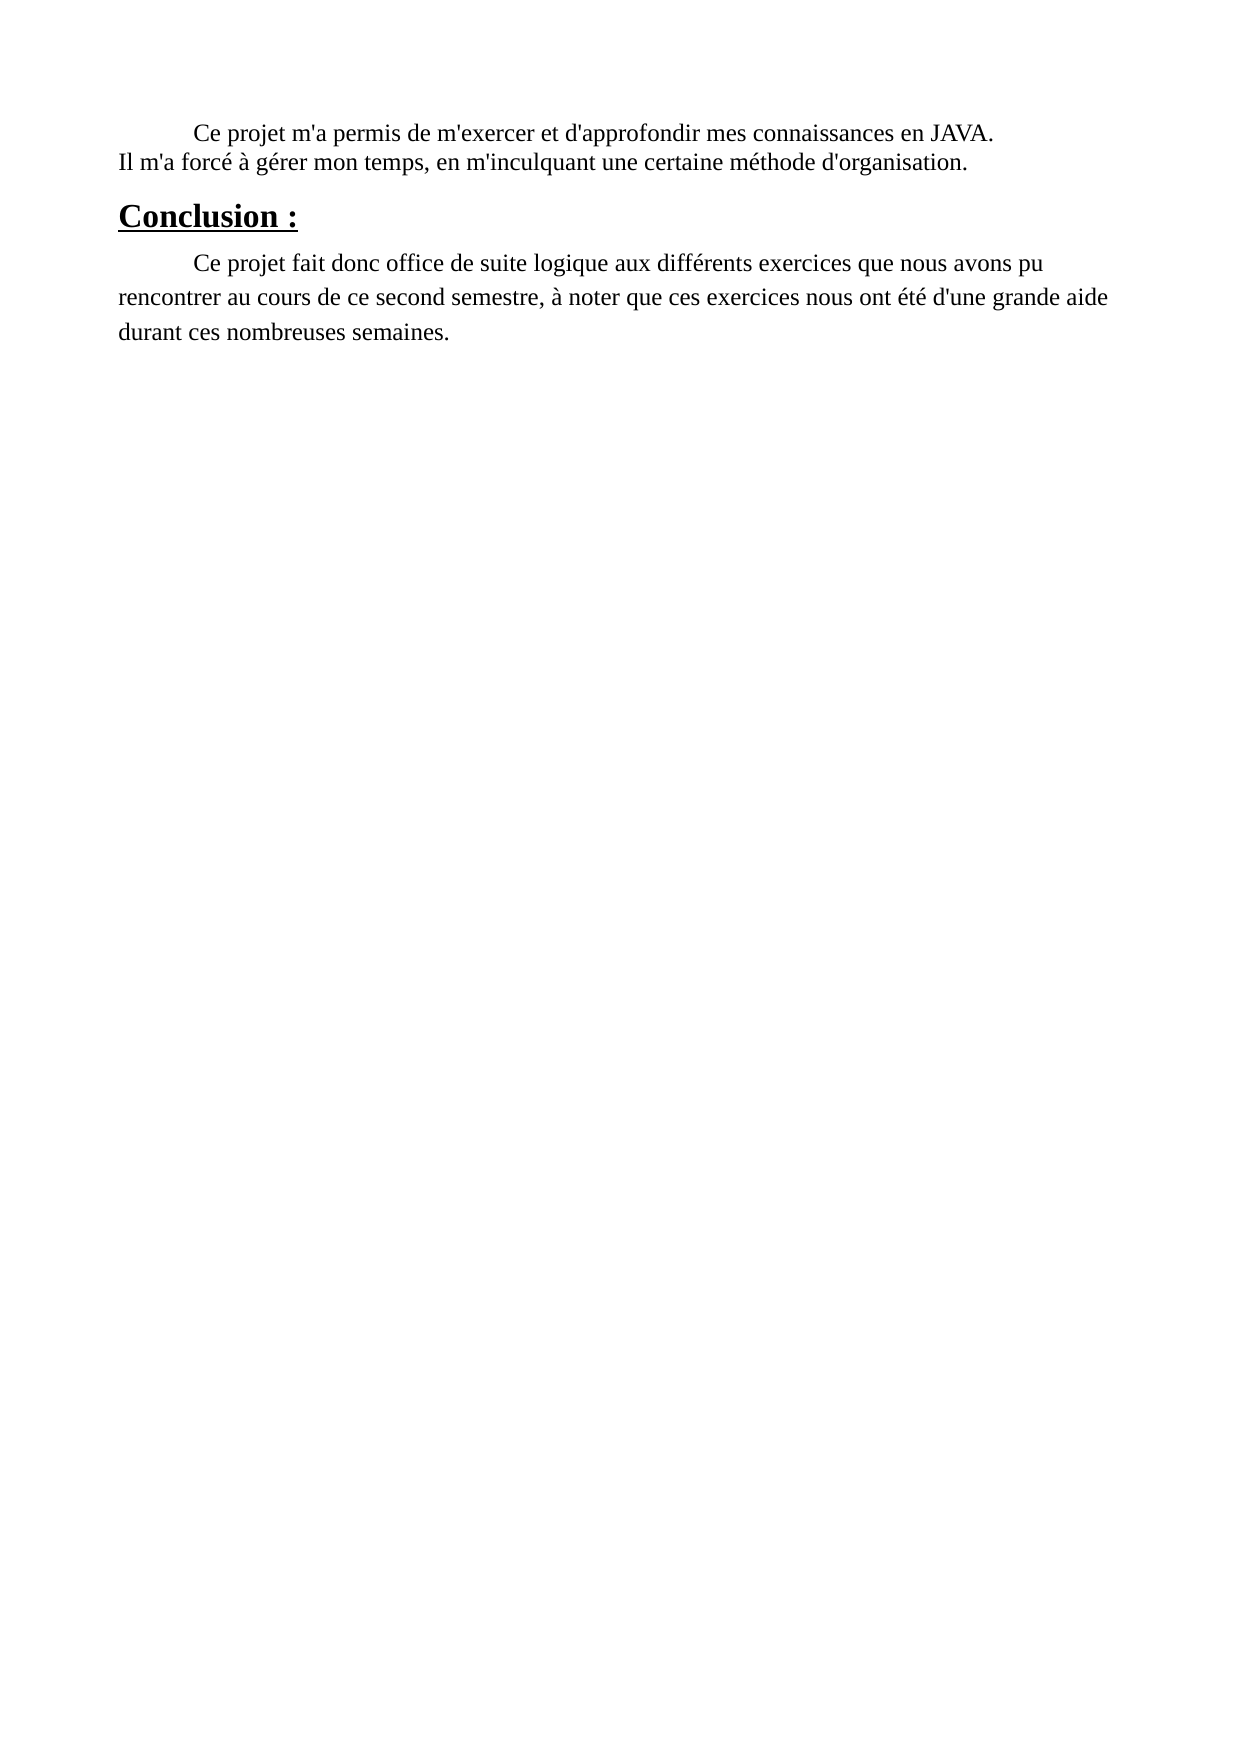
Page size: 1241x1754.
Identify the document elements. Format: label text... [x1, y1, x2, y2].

text Ce projet m'a permis de m'exercer et d'approfondir mes connaissances en JAVA. [118, 118, 1122, 147]
text Il m'a forcé à gérer mon temps, en m'inculquant une certaine méthode d'organisation. [118, 147, 1122, 176]
text Ce projet fait donc office de suite logique aux différents exercices que nous avons pu rencontrer au cours de ce second semestre, à noter que ces exercices nous ont été d'une grande aide durant ces nombreuses semaines. [118, 248, 1122, 345]
subtitle Conclusion : [118, 196, 1122, 235]
